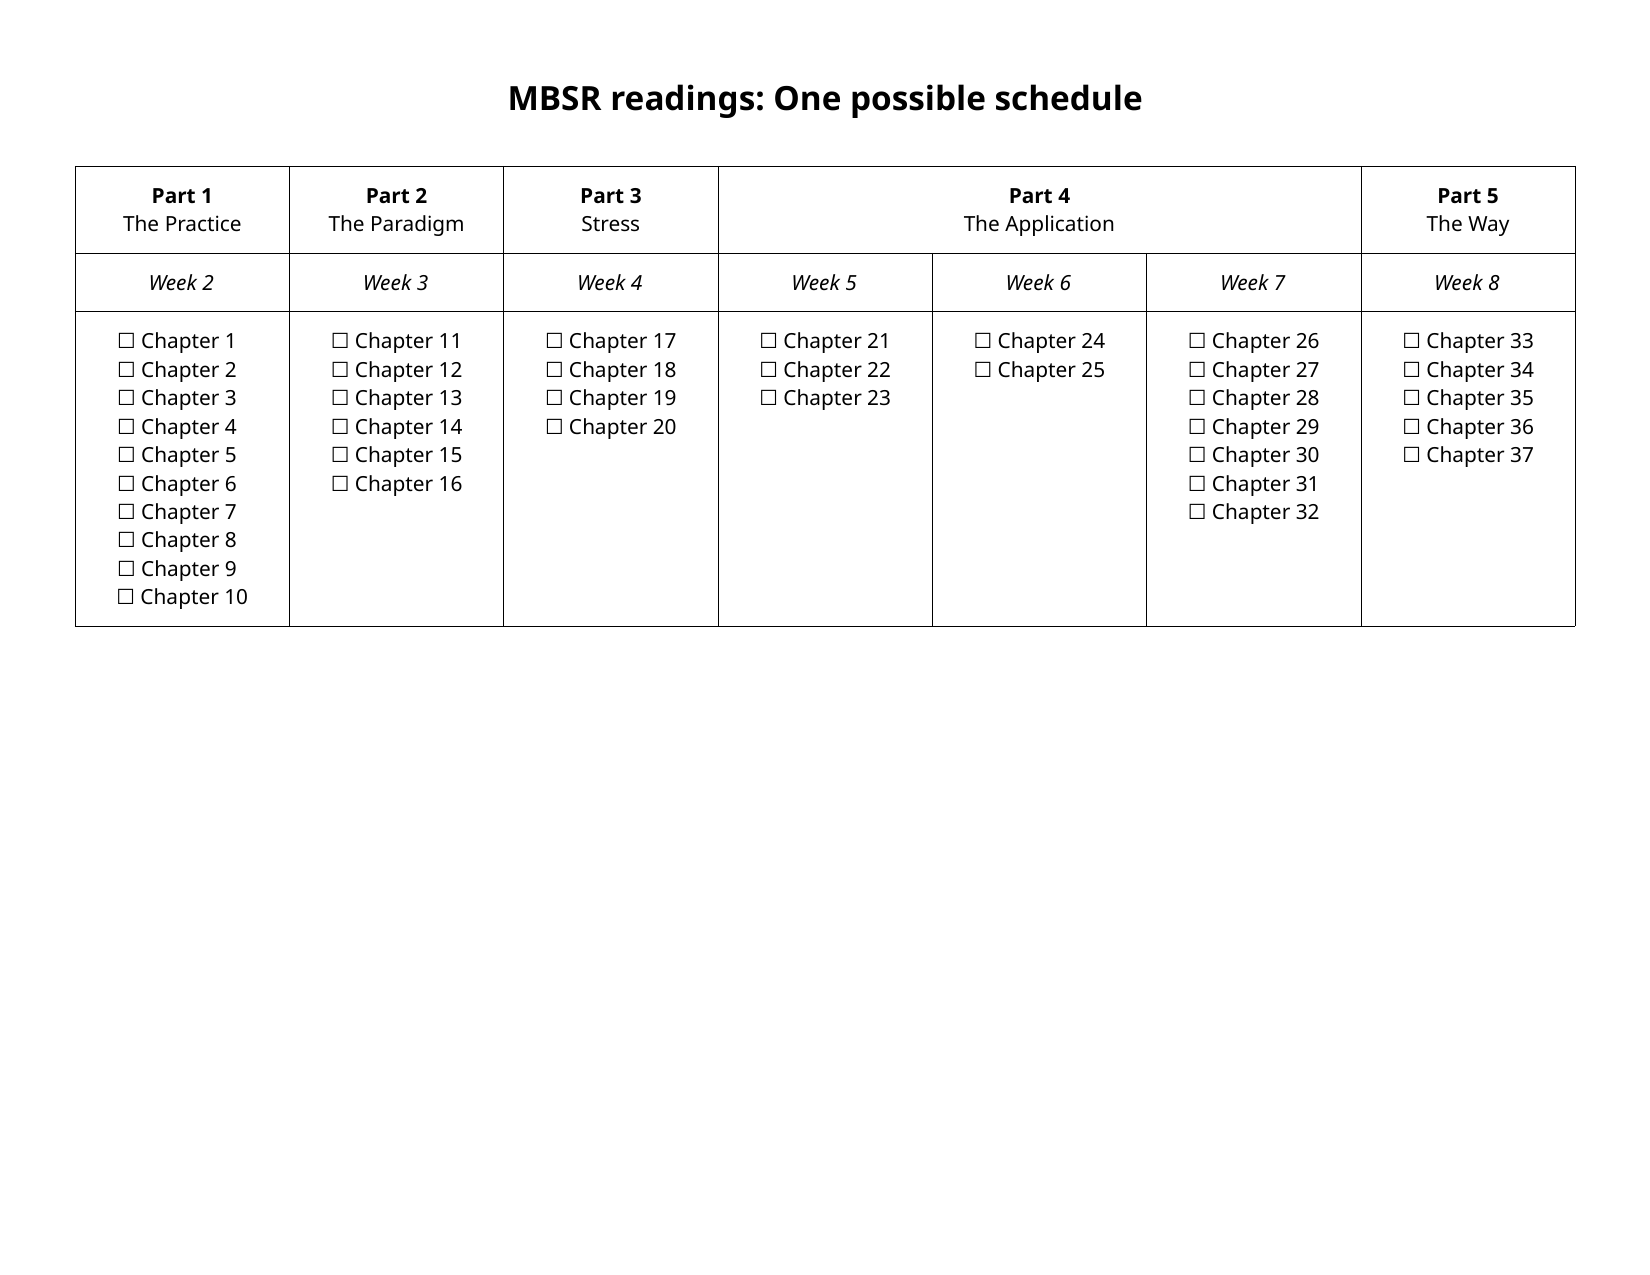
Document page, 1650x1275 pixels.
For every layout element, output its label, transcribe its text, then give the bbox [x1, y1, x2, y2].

table_cell ☐ Chapter 21 ☐ Chapter 22 ☐ Chapter 23 [719, 312, 932, 626]
table_cell Week 5 [719, 254, 932, 311]
table_header Part 4 The Application [719, 167, 1361, 253]
table_cell ☐ Chapter 17 ☐ Chapter 18 ☐ Chapter 19 ☐ Chapter 20 [504, 312, 718, 626]
table_cell ☐ Chapter 26 ☐ Chapter 27 ☐ Chapter 28 ☐ Chapter 29 ☐ Chapter 30 ☐ Chapter 31 ☐ Chapter 32 [1147, 312, 1361, 626]
table_cell ☐ Chapter 11 ☐ Chapter 12 ☐ Chapter 13 ☐ Chapter 14 ☐ Chapter 15 ☐ Chapter 16 [290, 312, 503, 626]
table_cell Week 3 [290, 254, 503, 311]
table_header Part 3 Stress [504, 167, 718, 253]
table_cell Week 4 [504, 254, 718, 311]
table_header Part 1 The Practice [76, 167, 289, 253]
table_cell Week 6 [933, 254, 1146, 311]
table_header Part 2 The Paradigm [290, 167, 503, 253]
table_cell Week 7 [1147, 254, 1361, 311]
text MBSR readings: One possible schedule [75, 75, 1575, 120]
table_cell Week 2 [76, 254, 289, 311]
table_cell ☐ Chapter 33 ☐ Chapter 34 ☐ Chapter 35 ☐ Chapter 36 ☐ Chapter 37 [1362, 312, 1575, 626]
table_cell ☐ Chapter 1 ☐ Chapter 2 ☐ Chapter 3 ☐ Chapter 4 ☐ Chapter 5 ☐ Chapter 6 ☐ Chapter 7 ☐ Chapter 8 ☐ Chapter 9 ☐ Chapter 10 [76, 312, 289, 626]
table_header Part 5 The Way [1362, 167, 1575, 253]
table_cell Week 8 [1362, 254, 1575, 311]
table_cell ☐ Chapter 24 ☐ Chapter 25 [933, 312, 1146, 626]
